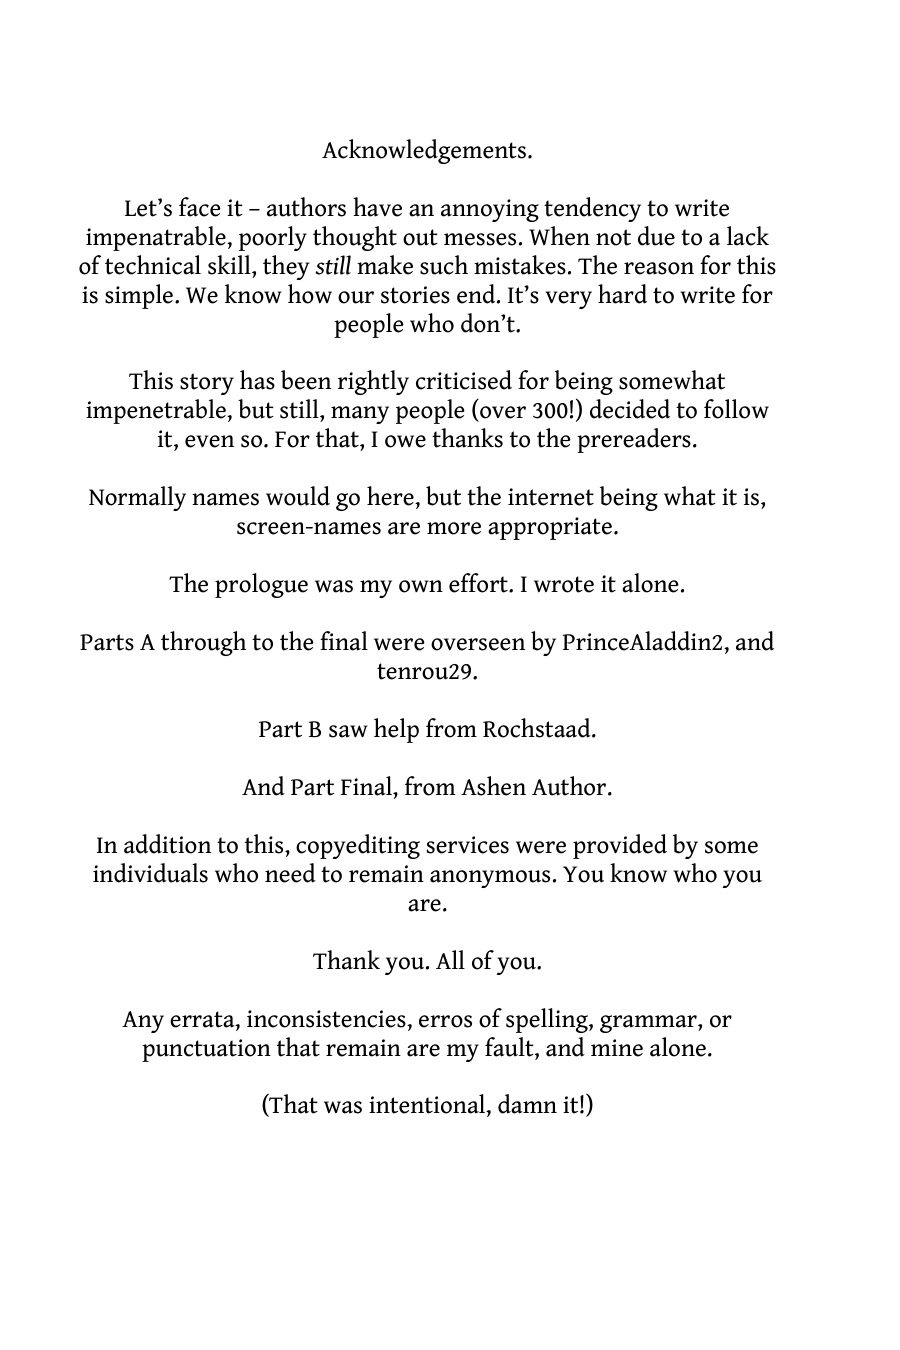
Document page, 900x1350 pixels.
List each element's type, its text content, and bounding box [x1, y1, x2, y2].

text Normally names would go here, but the internet being what it is, screen-names are more appropriate. [75, 484, 780, 542]
text This story has been rightly criticised for being somewhat impenetrable, but still, many people (over 300!) decided to follow it, even so. For that, I owe thanks to the prereaders. [75, 368, 780, 455]
text Thank you. All of you. [75, 947, 780, 976]
text Any errata, inconsistencies, erros of spelling, grammar, or punctuation that remain are my fault, and mine alone. (That was intentional, damn it!) [75, 1005, 780, 1121]
text Parts A through to the final were overseen by PrinceAladdin2, and tenrou29. [75, 629, 780, 687]
text And Part Final, from Ashen Author. [75, 773, 780, 802]
text Part B saw help from Rochstaad. [75, 716, 780, 744]
text Acknowledgements. [75, 136, 780, 165]
text Let’s face it – authors have an annoying tendency to write impenatrable, poorly thought out messes. When not due to a lack of technical skill, they still make such mistakes. The reason for this is simple. We know how our stories end. It’s very hard to write for people who don’t. [75, 194, 780, 339]
text The prologue was my own effort. I wrote it alone. [75, 571, 780, 600]
text In addition to this, copyediting services were provided by some individuals who need to remain anonymous. You know who you are. [75, 831, 780, 918]
